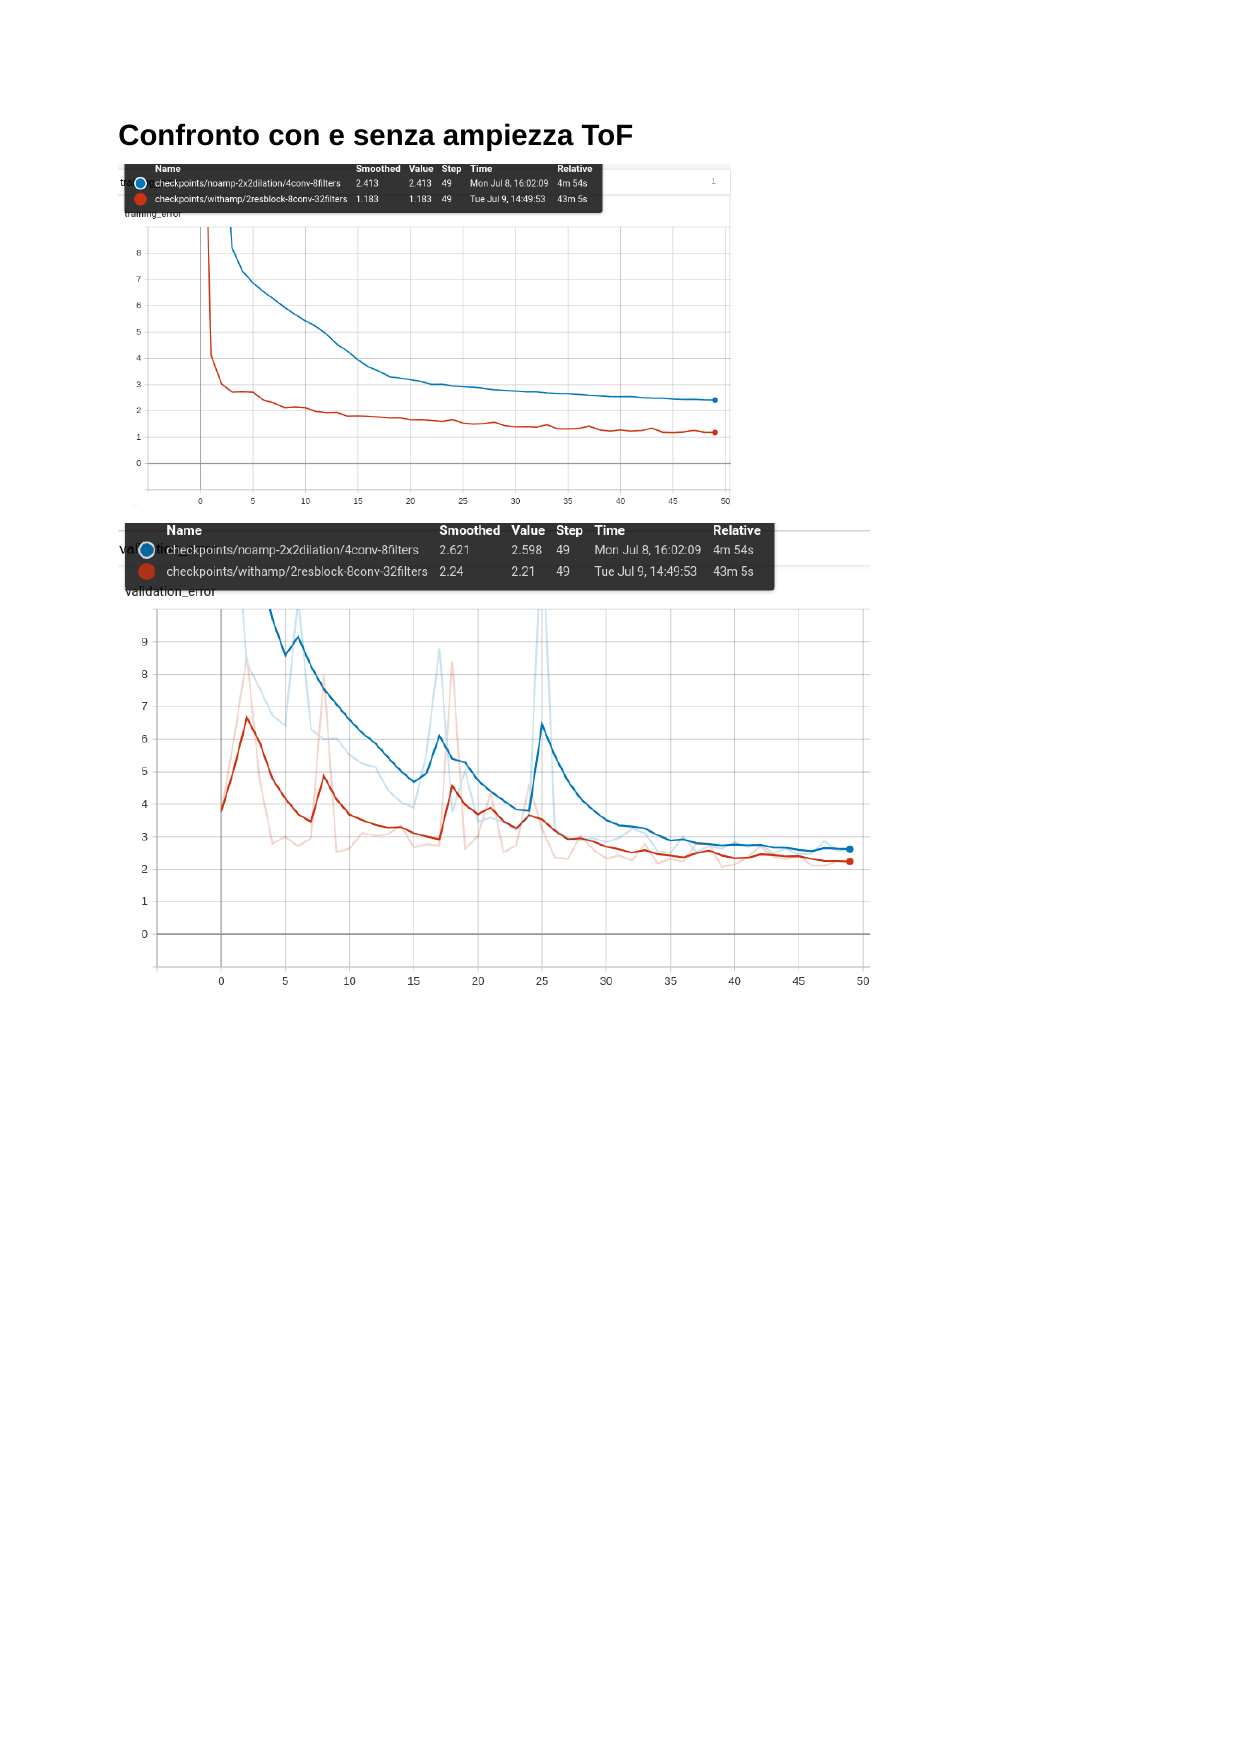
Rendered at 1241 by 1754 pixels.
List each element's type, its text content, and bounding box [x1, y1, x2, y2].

picture [118, 164, 731, 506]
subtitle Confronto con e senza ampiezza ToF [118, 118, 1122, 152]
picture [118, 523, 871, 987]
